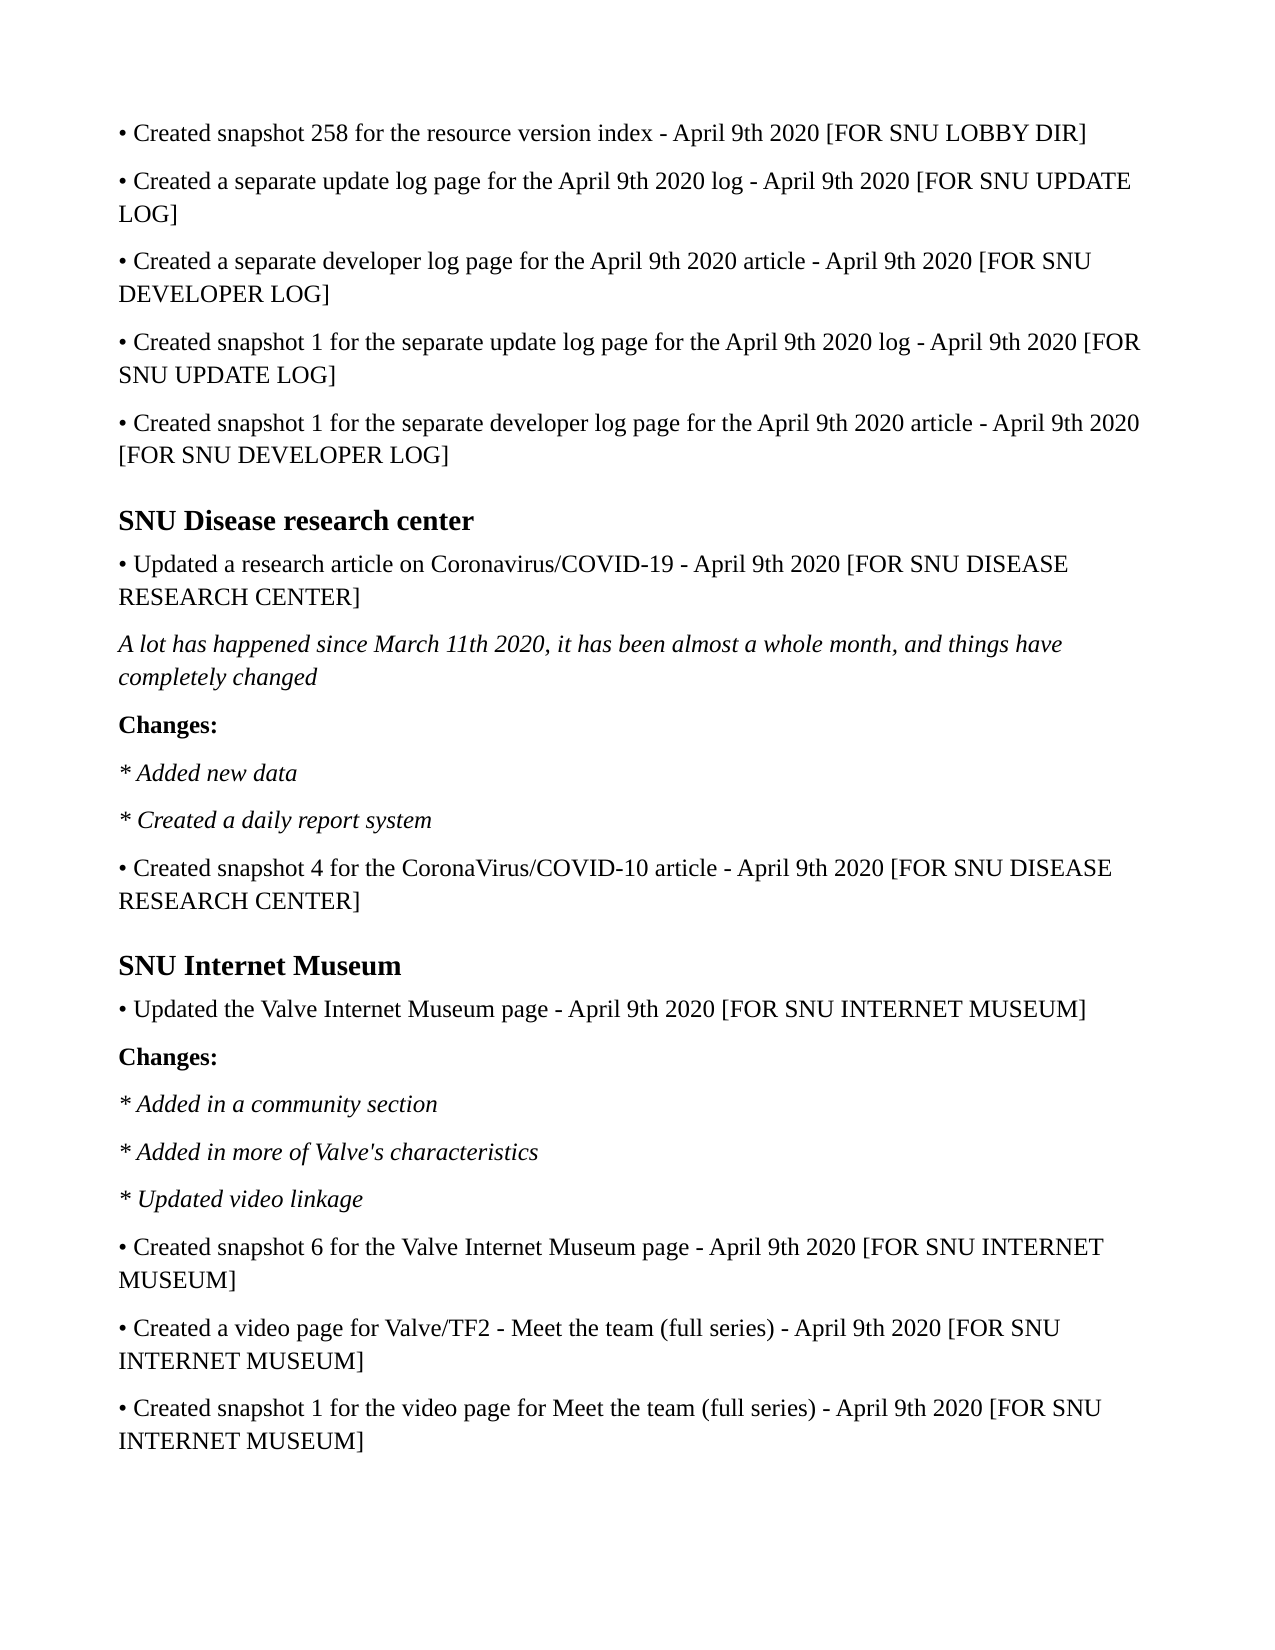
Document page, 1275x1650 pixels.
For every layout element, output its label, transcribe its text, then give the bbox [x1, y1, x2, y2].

text * Added new data [118, 758, 1157, 786]
text • Created a separate update log page for the April 9th 2020 log - April 9th 2020 [FOR SNU UPDATE LOG] [118, 166, 1157, 227]
text • Created snapshot 6 for the Valve Internet Museum page - April 9th 2020 [FOR SNU INTERNET MUSEUM] [118, 1232, 1157, 1294]
text • Created snapshot 1 for the separate developer log page for the April 9th 2020 article - April 9th 2020 [FOR SNU DEVELOPER LOG] [118, 408, 1157, 469]
text * Created a daily report system [118, 805, 1157, 834]
text A lot has happened since March 11th 2020, it has been almost a whole month, and things have completely changed [118, 629, 1157, 691]
text • Updated the Valve Internet Museum page - April 9th 2020 [FOR SNU INTERNET MUSEUM] [118, 994, 1157, 1023]
text • Created snapshot 1 for the separate update log page for the April 9th 2020 log - April 9th 2020 [FOR SNU UPDATE LOG] [118, 327, 1157, 389]
text • Created a separate developer log page for the April 9th 2020 article - April 9th 2020 [FOR SNU DEVELOPER LOG] [118, 246, 1157, 308]
text • Created snapshot 258 for the resource version index - April 9th 2020 [FOR SNU LOBBY DIR] [118, 118, 1157, 147]
subtitle SNU Internet Museum [118, 948, 1157, 982]
text * Added in more of Valve's characteristics [118, 1137, 1157, 1166]
text • Created snapshot 4 for the CoronaVirus/COVID-10 article - April 9th 2020 [FOR SNU DISEASE RESEARCH CENTER] [118, 853, 1157, 915]
text * Added in a community section [118, 1089, 1157, 1118]
text • Created snapshot 1 for the video page for Meet the team (full series) - April 9th 2020 [FOR SNU INTERNET MUSEUM] [118, 1393, 1157, 1455]
text Changes: [118, 710, 1157, 739]
subtitle SNU Disease research center [118, 503, 1157, 536]
text • Updated a research article on Coronavirus/COVID-19 - April 9th 2020 [FOR SNU DISEASE RESEARCH CENTER] [118, 549, 1157, 611]
text * Updated video linkage [118, 1184, 1157, 1213]
text • Created a video page for Valve/TF2 - Meet the team (full series) - April 9th 2020 [FOR SNU INTERNET MUSEUM] [118, 1313, 1157, 1374]
text Changes: [118, 1042, 1157, 1071]
